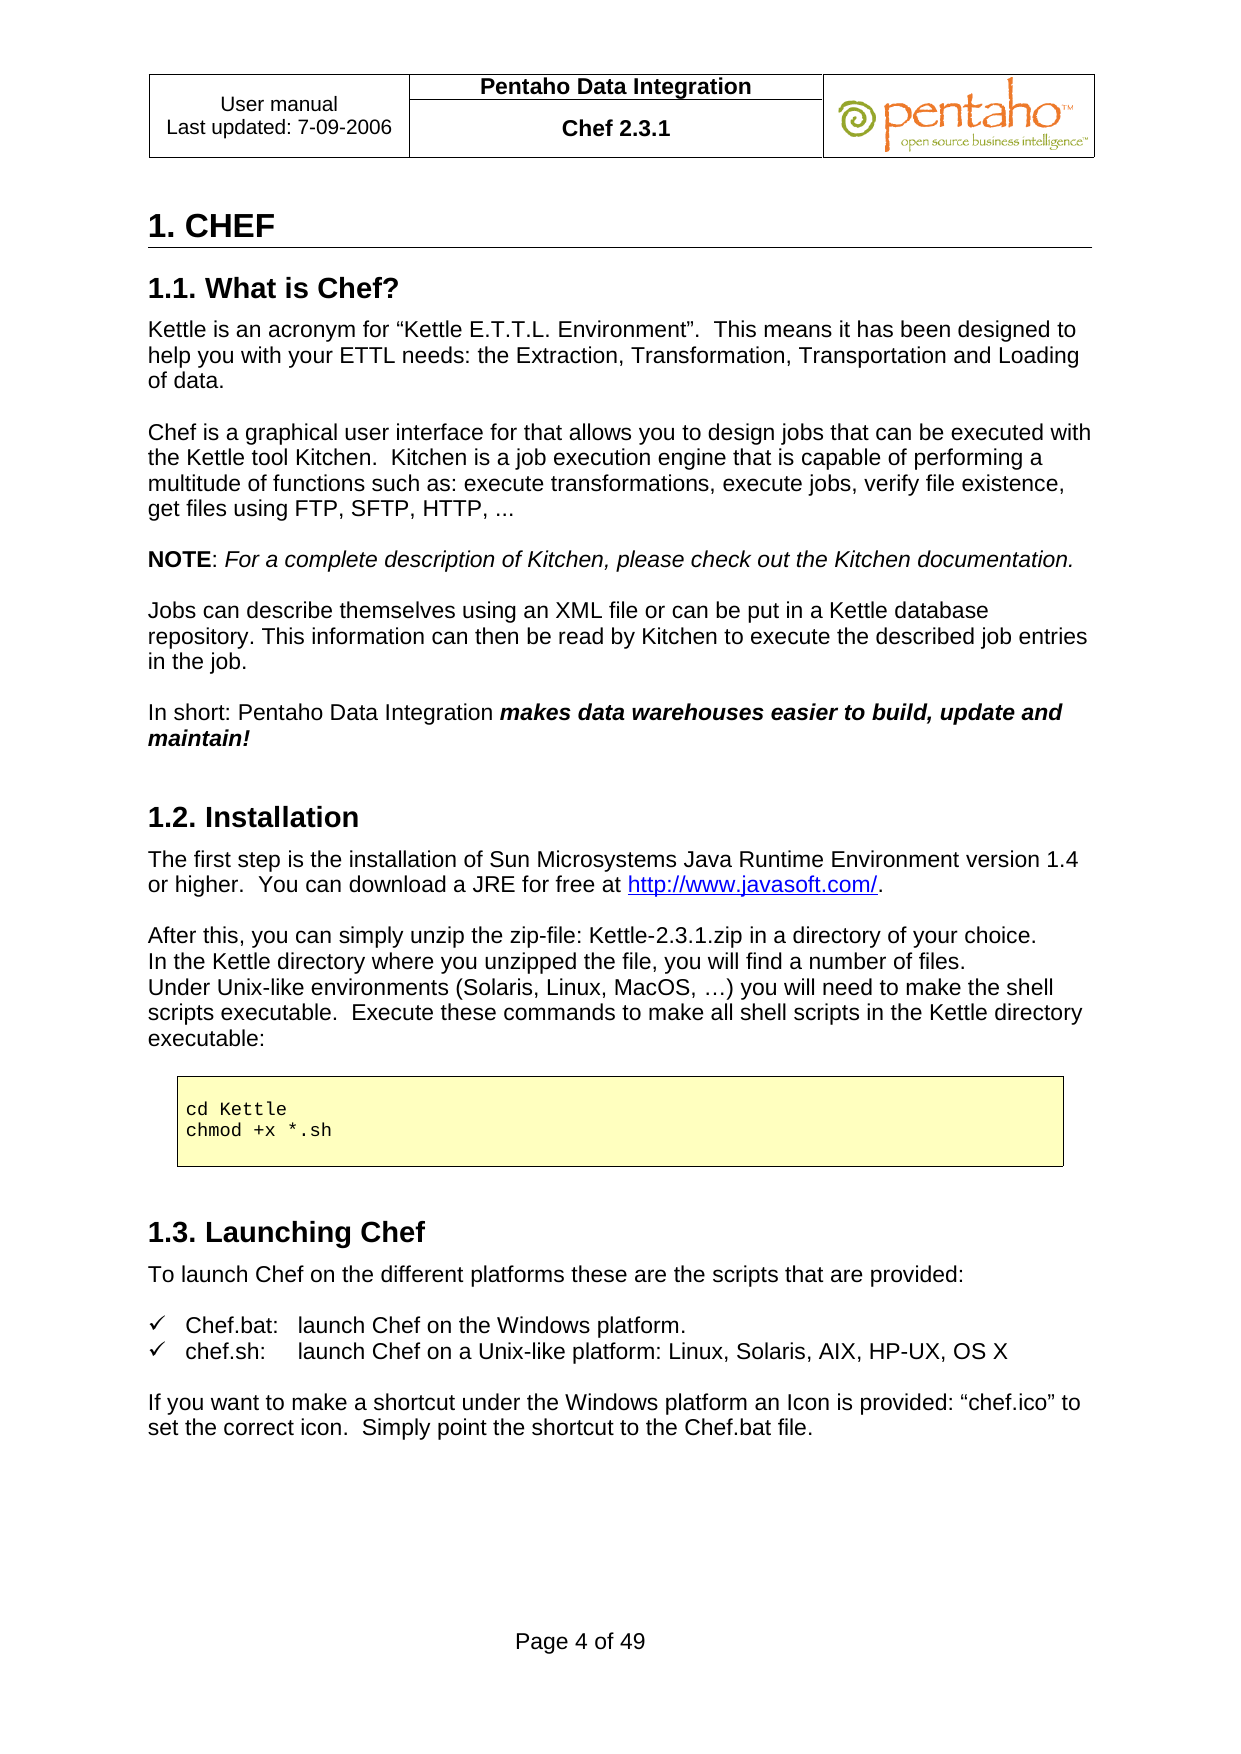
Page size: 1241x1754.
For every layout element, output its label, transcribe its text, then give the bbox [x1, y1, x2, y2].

text If you want to make a shortcut under the Windows platform an Icon is provided: “chef.ico” to set the correct icon. Simply point the shortcut to the Chef.bat file. [148, 1389, 1092, 1441]
text Under Unix-like environments (Solaris, Linux, MacOS, …) you will need to make the shell scripts executable. Execute these commands to make all shell scripts in the Kettle directory executable: [148, 974, 1092, 1051]
text Chef is a graphical user interface for that allows you to design jobs that can be executed with the Kettle tool Kitchen. Kitchen is a job execution engine that is capable of performing a multitude of functions such as: execute transformations, execute jobs, verify file existence, get files using FTP, SFTP, HTTP, ... [148, 419, 1092, 521]
subtitle Chef [148, 208, 1092, 247]
list Chef.bat: launch Chef on the Windows platform. [148, 1313, 1092, 1338]
text In the Kettle directory where you unzipped the file, you will find a number of files. [148, 949, 1092, 974]
text Jobs can describe themselves using an XML file or can be put in a Kettle database repository. This information can then be read by Kitchen to execute the described job entries in the job. [148, 598, 1092, 674]
text chmod +x *.sh [178, 1119, 1063, 1140]
text Kettle is an acronym for “Kettle E.T.T.L. Environment”. This means it has been designed to help you with your ETTL needs: the Extraction, Transformation, Transportation and Loading of data. [148, 317, 1092, 394]
text In short: Pentaho Data Integration makes data warehouses easier to build, update and maintain! [148, 700, 1092, 751]
text To launch Chef on the different platforms these are the scripts that are provided: [148, 1262, 1092, 1287]
text The first step is the installation of Sun Microsystems Java Runtime Environment version 1.4 or higher. You can download a JRE for free at http://www.javasoft.com/. [148, 847, 1092, 898]
subtitle Installation [148, 801, 1092, 834]
subtitle What is Chef? [148, 272, 1092, 304]
text NOTE: For a complete description of Kitchen, please check out the Kitchen documentation. [148, 547, 1092, 572]
text After this, you can simply unzip the zip-file: Kettle-2.3.1.zip in a directory of your choice. [148, 923, 1092, 949]
text cd Kettle [178, 1098, 1063, 1119]
list chef.sh: launch Chef on a Unix-like platform: Linux, Solaris, AIX, HP-UX, OS X [148, 1338, 1092, 1364]
subtitle Launching Chef [148, 1216, 1092, 1249]
